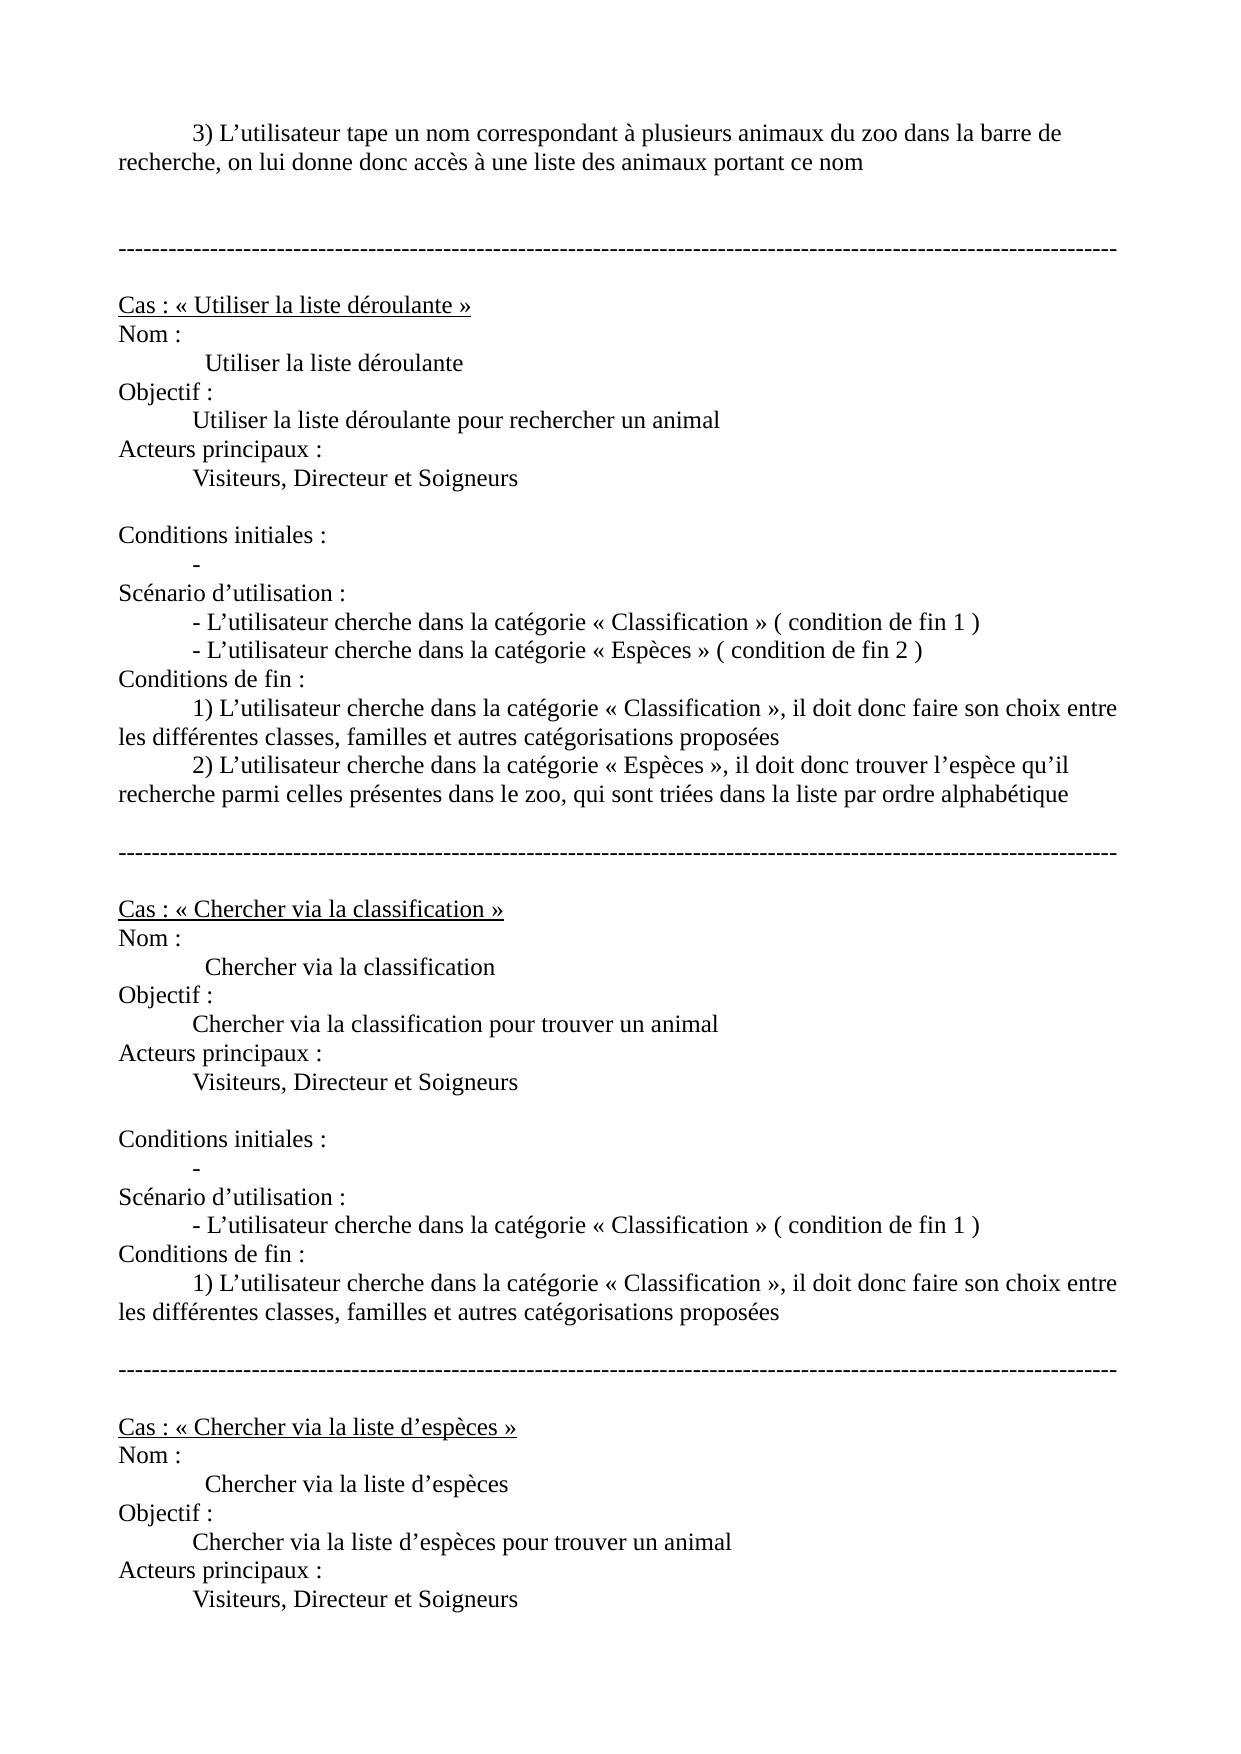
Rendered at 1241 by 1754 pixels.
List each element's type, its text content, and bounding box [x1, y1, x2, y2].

text - [118, 549, 1122, 578]
text Chercher via la liste d’espèces [118, 1469, 1122, 1498]
text Nom : [118, 923, 1122, 952]
text Scénario d’utilisation : [118, 578, 1122, 607]
text Scénario d’utilisation : [118, 1182, 1122, 1211]
text 2) L’utilisateur cherche dans la catégorie « Espèces », il doit donc trouver l’espèce qu’il recherche parmi celles présentes dans le zoo, qui sont triées dans la liste par ordre alphabétique [118, 751, 1122, 808]
text Visiteurs, Directeur et Soigneurs [118, 1584, 1122, 1613]
text Conditions initiales : [118, 1124, 1122, 1153]
text 3) L’utilisateur tape un nom correspondant à plusieurs animaux du zoo dans la barre de recherche, on lui donne donc accès à une liste des animaux portant ce nom [118, 118, 1122, 176]
text Chercher via la classification pour trouver un animal [118, 1009, 1122, 1038]
text 1) L’utilisateur cherche dans la catégorie « Classification », il doit donc faire son choix entre les différentes classes, familles et autres catégorisations proposées [118, 1268, 1122, 1326]
text ------------------------------------------------------------------------------------------------------------------------ [118, 233, 1122, 262]
text ------------------------------------------------------------------------------------------------------------------------ [118, 837, 1122, 866]
text Acteurs principaux : [118, 434, 1122, 463]
text Chercher via la classification [118, 952, 1122, 981]
text Utiliser la liste déroulante pour rechercher un animal [118, 406, 1122, 434]
text Visiteurs, Directeur et Soigneurs [118, 463, 1122, 492]
text - [118, 1153, 1122, 1182]
text Objectif : [118, 981, 1122, 1009]
text Utiliser la liste déroulante [118, 348, 1122, 377]
text Cas : « Chercher via la liste d’espèces » [118, 1412, 1122, 1441]
text Nom : [118, 319, 1122, 348]
text - L’utilisateur cherche dans la catégorie « Classification » ( condition de fin 1 ) [118, 607, 1122, 636]
text 1) L’utilisateur cherche dans la catégorie « Classification », il doit donc faire son choix entre les différentes classes, familles et autres catégorisations proposées [118, 693, 1122, 751]
text Chercher via la liste d’espèces pour trouver un animal [118, 1527, 1122, 1556]
text - L’utilisateur cherche dans la catégorie « Espèces » ( condition de fin 2 ) [118, 636, 1122, 664]
text Acteurs principaux : [118, 1038, 1122, 1067]
text Objectif : [118, 1498, 1122, 1527]
text Cas : « Chercher via la classification » [118, 894, 1122, 923]
text - L’utilisateur cherche dans la catégorie « Classification » ( condition de fin 1 ) [118, 1211, 1122, 1239]
text Nom : [118, 1441, 1122, 1469]
text ------------------------------------------------------------------------------------------------------------------------ [118, 1354, 1122, 1383]
text Conditions de fin : [118, 664, 1122, 693]
text Cas : « Utiliser la liste déroulante » [118, 291, 1122, 319]
text Objectif : [118, 377, 1122, 406]
text Visiteurs, Directeur et Soigneurs [118, 1067, 1122, 1096]
text Conditions de fin : [118, 1239, 1122, 1268]
text Acteurs principaux : [118, 1556, 1122, 1584]
text Conditions initiales : [118, 521, 1122, 549]
